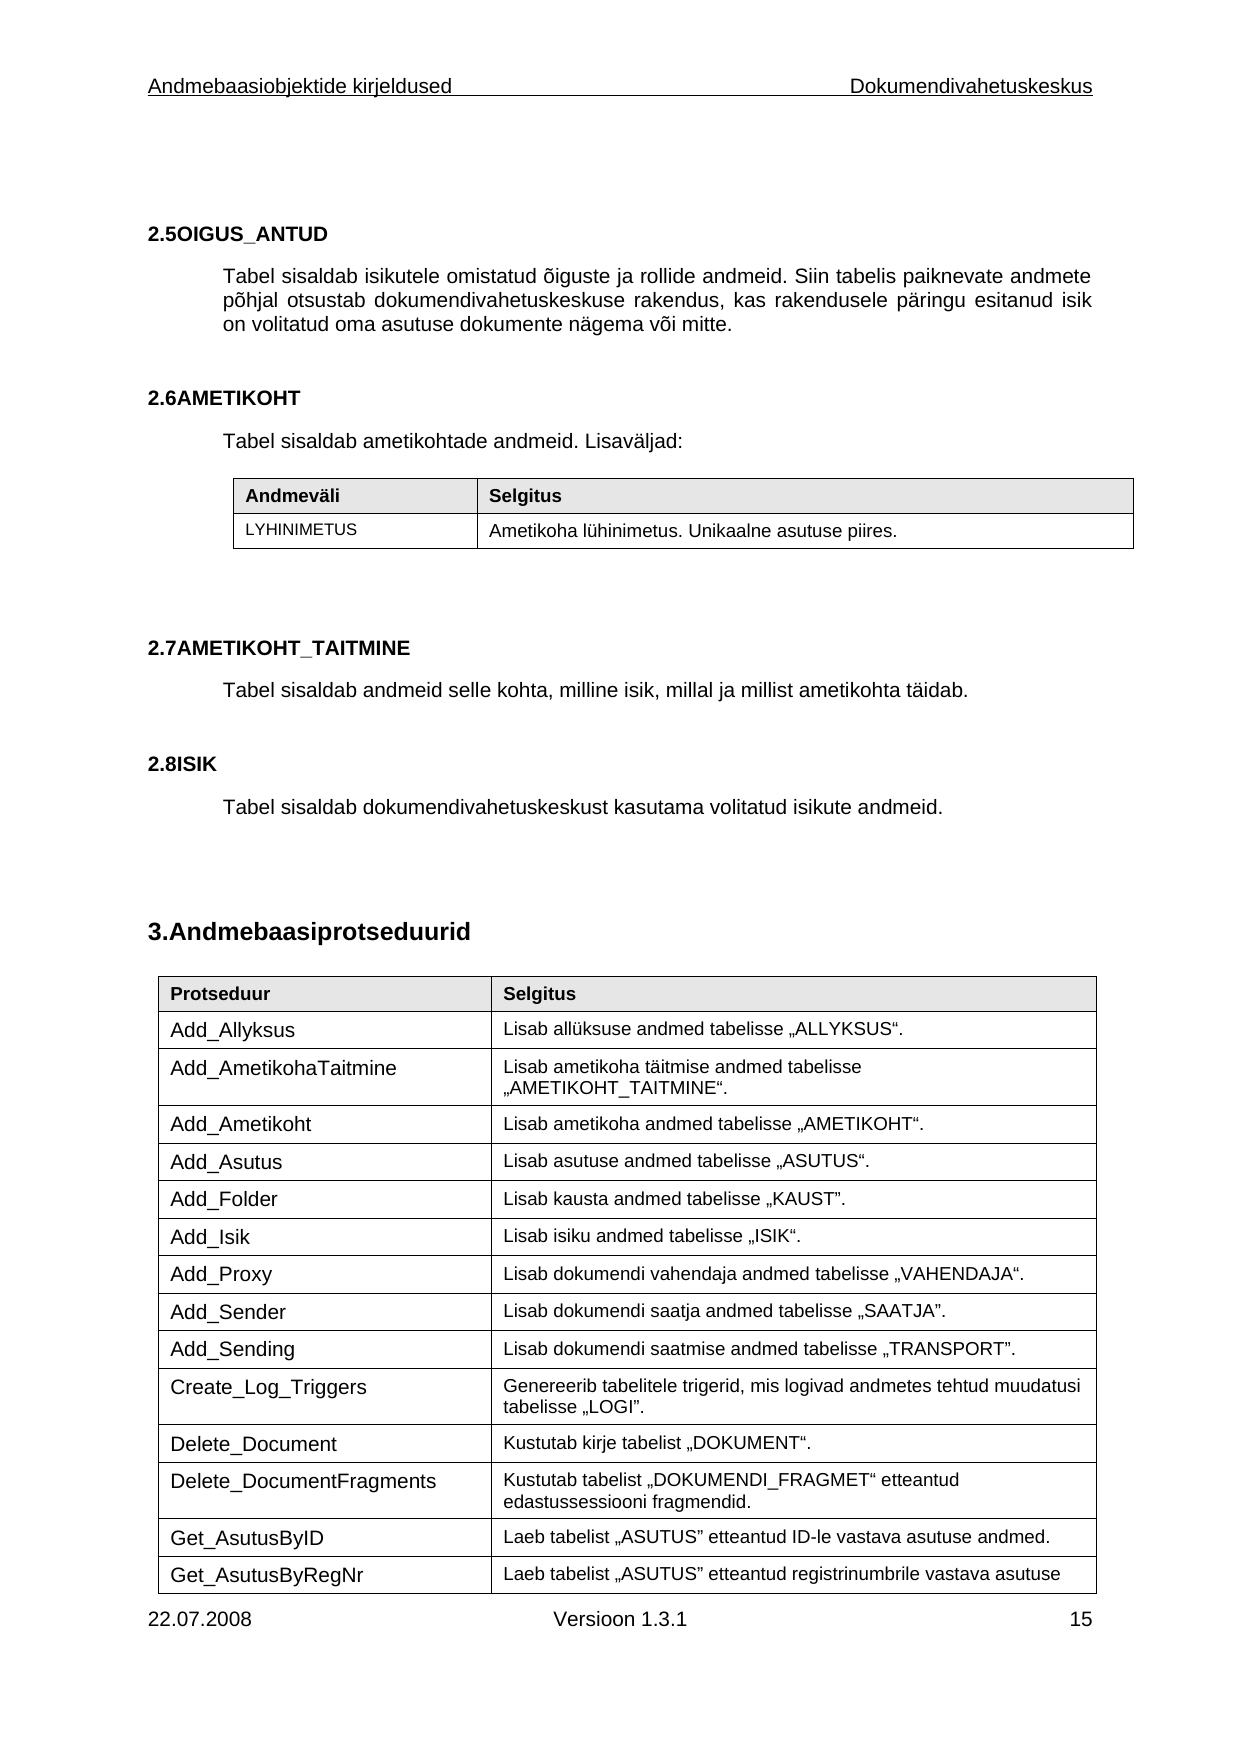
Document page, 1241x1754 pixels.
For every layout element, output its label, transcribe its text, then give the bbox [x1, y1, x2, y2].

table_cell Get_AsutusByID [159, 1519, 491, 1556]
table_cell Get_AsutusByRegNr [159, 1557, 491, 1593]
text Tabel sisaldab dokumendivahetuskeskust kasutama volitatud isikute andmeid. [223, 795, 1093, 819]
table_cell Delete_Document [159, 1425, 491, 1462]
table_cell Lisab kausta andmed tabelisse „KAUST”. [492, 1181, 1096, 1217]
text Tabel sisaldab isikutele omistatud õiguste ja rollide andmeid. Siin tabelis paiknevate andmete põhjal otsustab dokumendivahetuskeskuse rakendus, kas rakendusele päringu esitanud isik on volitatud oma asutuse dokumente nägema või mitte. [223, 264, 1093, 336]
table_cell Lisab dokumendi saatja andmed tabelisse „SAATJA”. [492, 1294, 1096, 1330]
subtitle ISIK [148, 752, 1093, 776]
table_cell Ametikoha lühinimetus. Unikaalne asutuse piires. [478, 514, 1133, 548]
table_cell Add_Isik [159, 1219, 491, 1255]
table_cell Lisab asutuse andmed tabelisse „ASUTUS“. [492, 1144, 1096, 1180]
table_header Selgitus [492, 977, 1096, 1011]
table_cell Lisab ametikoha andmed tabelisse „AMETIKOHT“. [492, 1106, 1096, 1142]
table_cell LYHINIMETUS [234, 514, 477, 548]
subtitle AMETIKOHT_TAITMINE [148, 636, 1093, 659]
table_cell Create_Log_Triggers [159, 1369, 491, 1424]
table_cell Add_Folder [159, 1181, 491, 1217]
subtitle OIGUS_ANTUD [148, 222, 1093, 246]
table_header Selgitus [478, 479, 1133, 513]
table_cell Add_Asutus [159, 1144, 491, 1180]
table_cell Laeb tabelist „ASUTUS” etteantud ID-le vastava asutuse andmed. [492, 1519, 1096, 1556]
text Tabel sisaldab andmeid selle kohta, milline isik, millal ja millist ametikohta täidab. [223, 678, 1093, 702]
table_cell Laeb tabelist „ASUTUS” etteantud registrinumbrile vastava asutuse [492, 1557, 1096, 1593]
table_cell Kustutab kirje tabelist „DOKUMENT“. [492, 1425, 1096, 1462]
table_cell Kustutab tabelist „DOKUMENDI_FRAGMET“ etteantud edastussessiooni fragmendid. [492, 1463, 1096, 1518]
table_cell Add_Sender [159, 1294, 491, 1330]
table_cell Lisab ametikoha täitmise andmed tabelisse „AMETIKOHT_TAITMINE“. [492, 1049, 1096, 1105]
table_cell Lisab isiku andmed tabelisse „ISIK“. [492, 1219, 1096, 1255]
table_cell Add_Allyksus [159, 1012, 491, 1048]
table_cell Add_AmetikohaTaitmine [159, 1049, 491, 1105]
table_cell Genereerib tabelitele trigerid, mis logivad andmetes tehtud muudatusi tabelisse „LOGI”. [492, 1369, 1096, 1424]
table_header Andmeväli [234, 479, 477, 513]
table_cell Add_Ametikoht [159, 1106, 491, 1142]
table_cell Lisab dokumendi vahendaja andmed tabelisse „VAHENDAJA“. [492, 1256, 1096, 1292]
table_cell Lisab dokumendi saatmise andmed tabelisse „TRANSPORT”. [492, 1331, 1096, 1367]
table_cell Lisab allüksuse andmed tabelisse „ALLYKSUS“. [492, 1012, 1096, 1048]
subtitle Andmebaasiprotseduurid [148, 917, 1093, 946]
text Tabel sisaldab ametikohtade andmeid. Lisaväljad: [223, 429, 1093, 453]
subtitle AMETIKOHT [148, 386, 1093, 410]
table_cell Delete_DocumentFragments [159, 1463, 491, 1518]
table_cell Add_Sending [159, 1331, 491, 1367]
table_header Protseduur [159, 977, 491, 1011]
table_cell Add_Proxy [159, 1256, 491, 1292]
